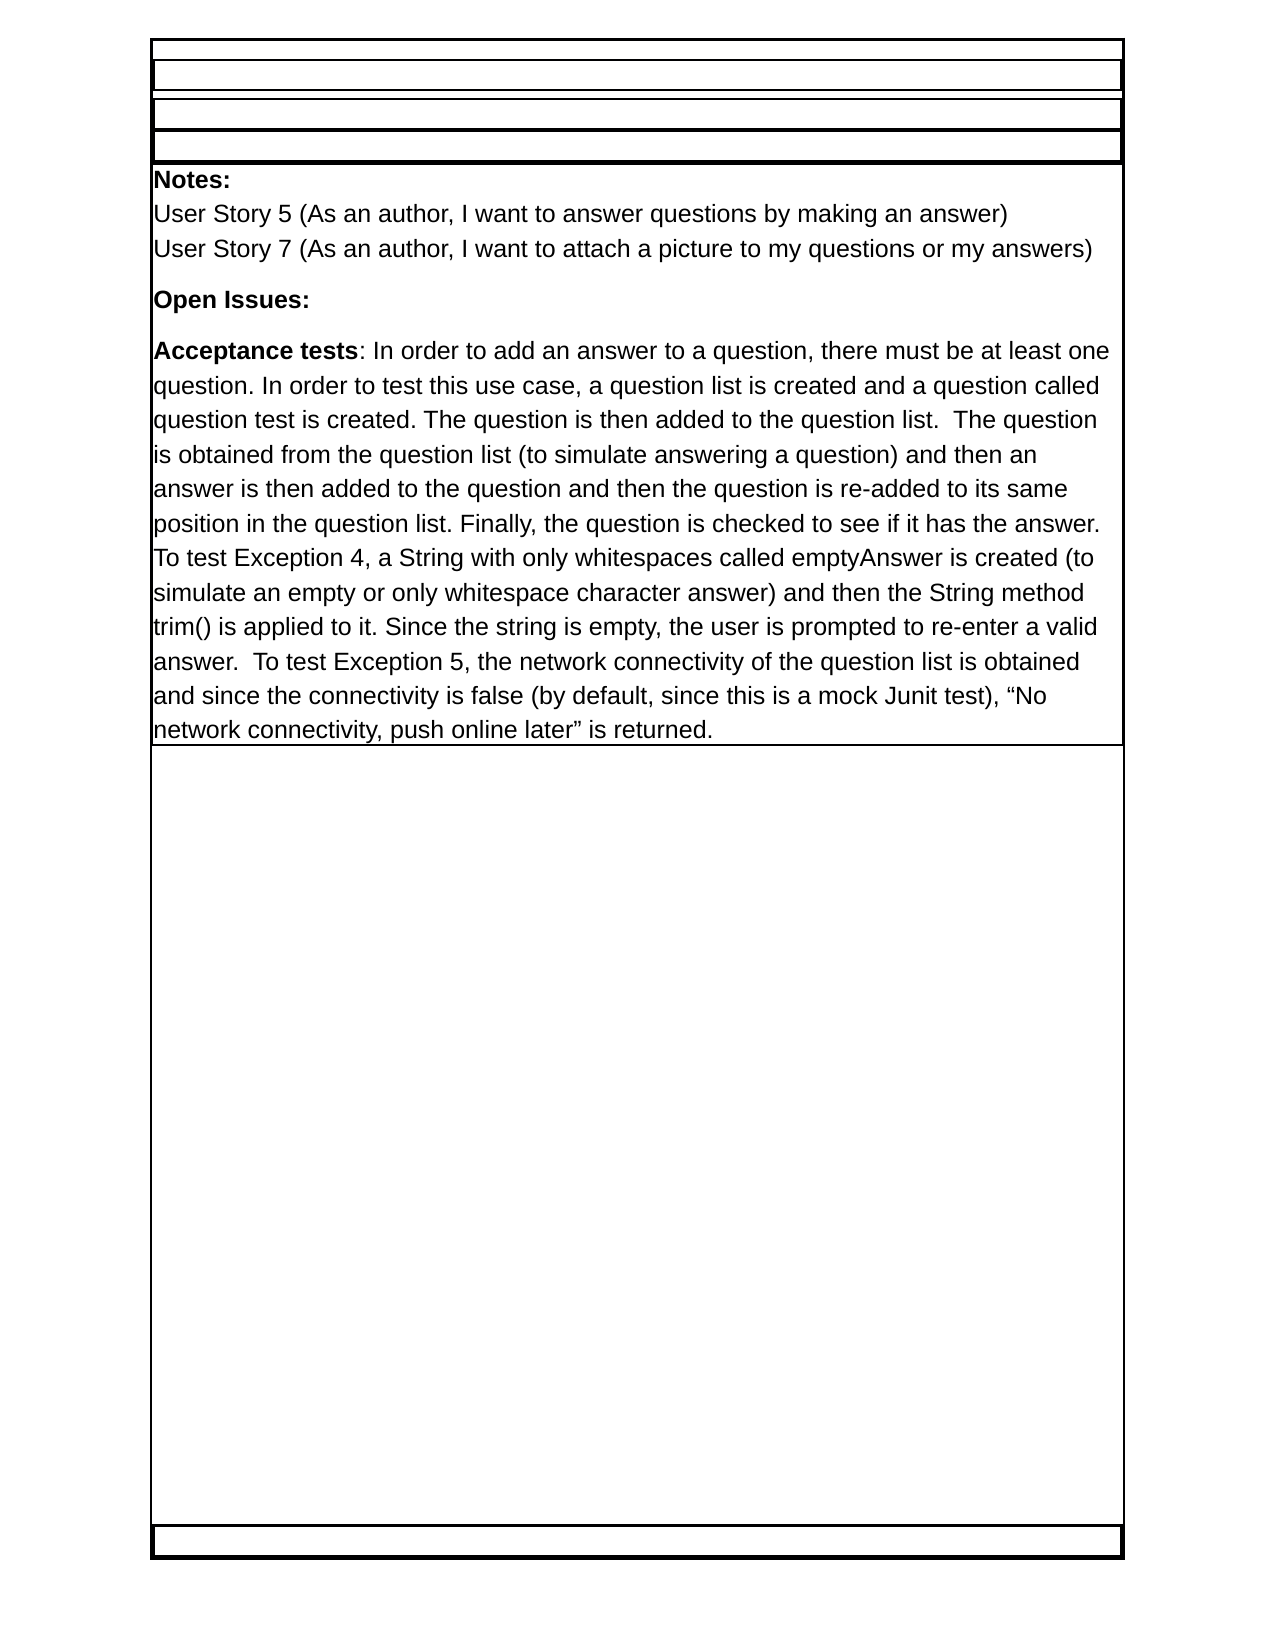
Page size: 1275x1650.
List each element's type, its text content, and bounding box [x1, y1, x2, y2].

text Open Issues: [153, 283, 1122, 314]
text Acceptance tests: In order to add an answer to a question, there must be at least one question. In order to test this use case, a question list is created and a question called question test is created. The question is then added to the question list. The question is obtained from the question list (to simulate answering a question) and then an answer is then added to the question and then the question is re-added to its same position in the question list. Finally, the question is checked to see if it has the answer. To test Exception 4, a String with only whitespaces called emptyAnswer is created (to simulate an empty or only whitespace character answer) and then the String method trim() is applied to it. Since the string is empty, the user is prompted to re-enter a valid answer. To test Exception 5, the network connectivity of the question list is obtained and since the connectivity is false (by default, since this is a mock Junit test), “No network connectivity, push online later” is returned. [153, 334, 1122, 744]
text Notes: User Story 5 (As an author, I want to answer questions by making an answer) User Story 7 (As an author, I want to attach a picture to my questions or my answers) [153, 165, 1122, 263]
